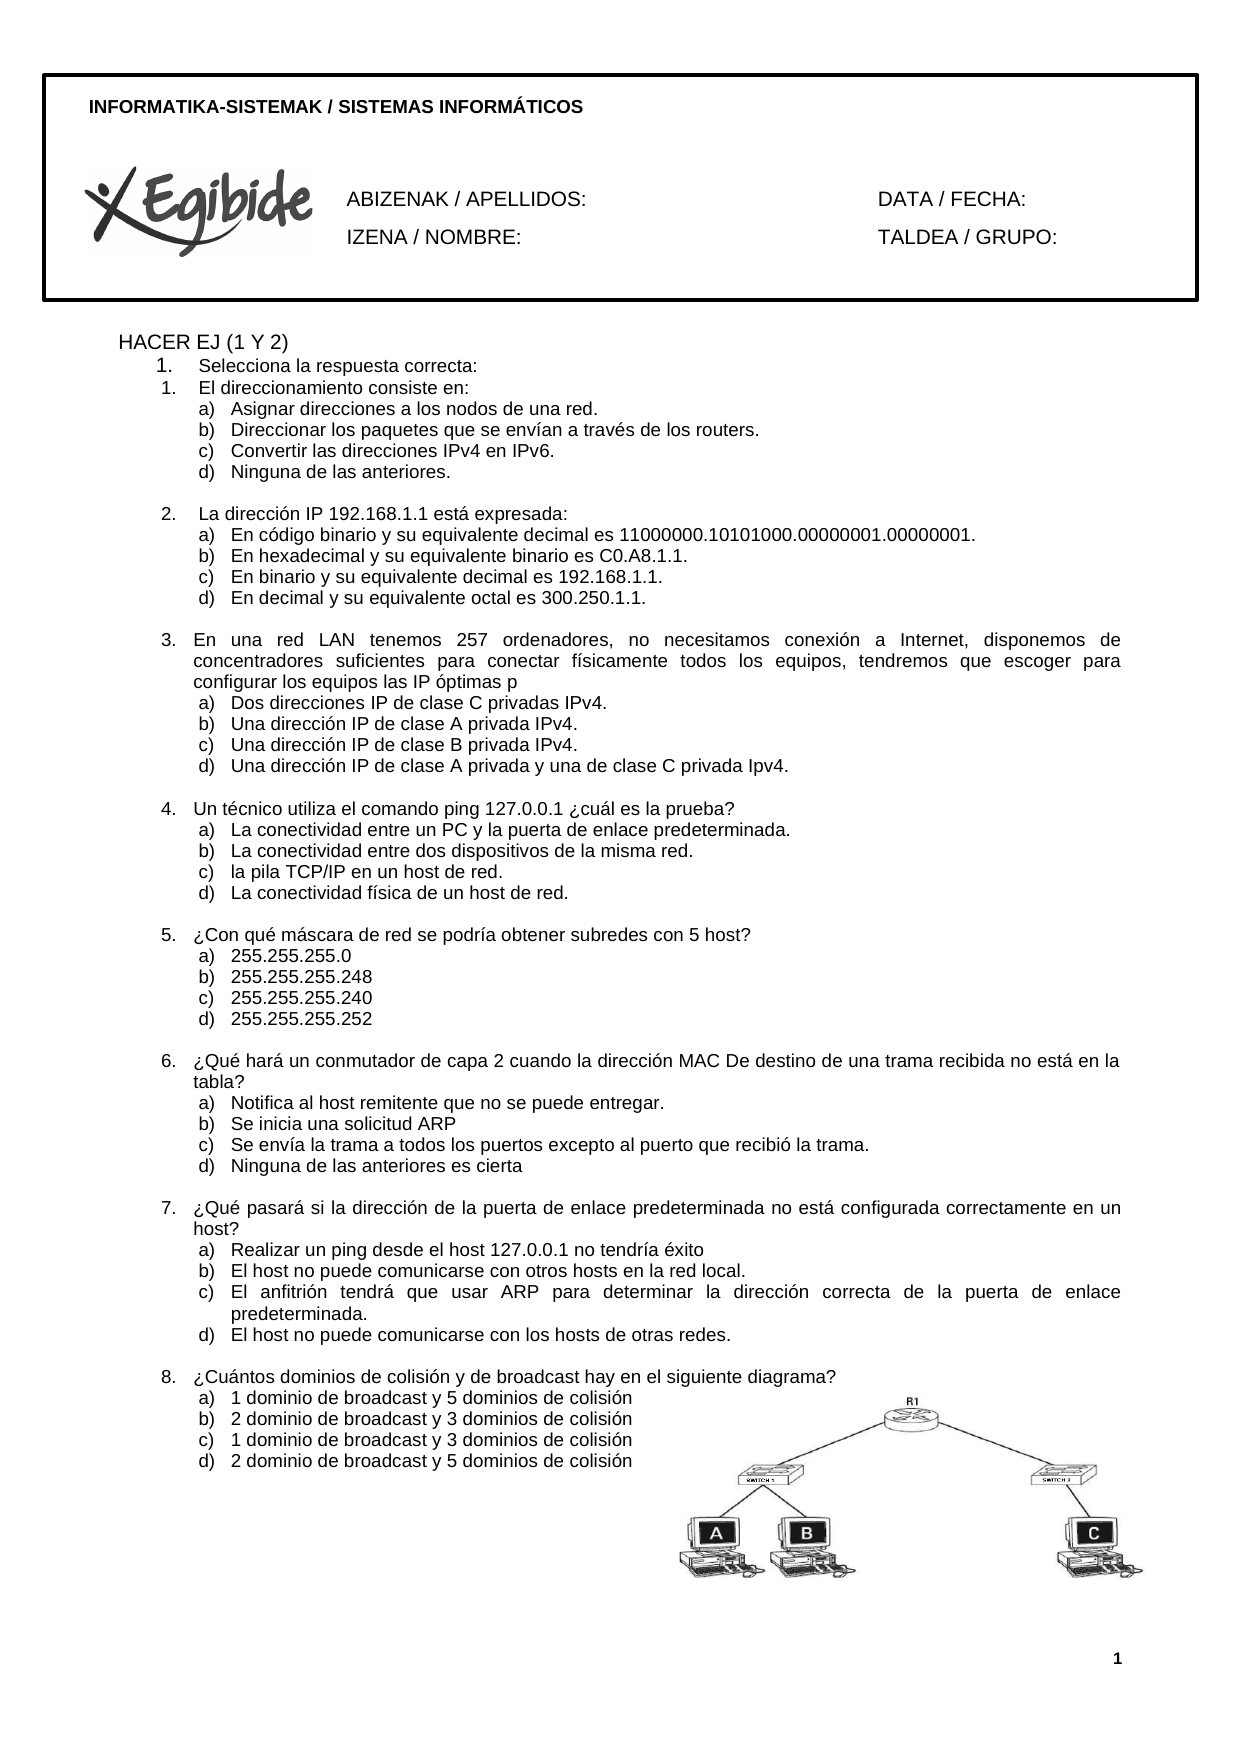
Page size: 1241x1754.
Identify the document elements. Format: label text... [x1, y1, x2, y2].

list Una dirección IP de clase A privada y una de clase C privada Ipv4. [193, 756, 1122, 777]
list Ninguna de las anteriores. [193, 461, 1122, 482]
list ¿Con qué máscara de red se podría obtener subredes con 5 host? [156, 924, 1122, 945]
text HACER EJ (1 Y 2) [118, 331, 1122, 354]
list En código binario y su equivalente decimal es 11000000.10101000.00000001.00000001. [193, 524, 1122, 546]
list En binario y su equivalente decimal es 192.168.1.1. [193, 567, 1122, 588]
list Asignar direcciones a los nodos de una red. [193, 398, 1122, 419]
list La conectividad entre un PC y la puerta de enlace predeterminada. [193, 819, 1122, 840]
list Convertir las direcciones IPv4 en IPv6. [193, 440, 1122, 461]
list Se inicia una solicitud ARP [193, 1114, 1122, 1135]
list 1 dominio de broadcast y 5 dominios de colisión [193, 1387, 1122, 1408]
list Se envía la trama a todos los puertos excepto al puerto que recibió la trama. [193, 1135, 1122, 1156]
list Dos direcciones IP de clase C privadas IPv4. [193, 693, 1122, 714]
list La dirección IP 192.168.1.1 está expresada: [156, 503, 1122, 524]
list 255.255.255.248 [193, 966, 1122, 987]
list 255.255.255.0 [193, 945, 1122, 966]
list El host no puede comunicarse con otros hosts en la red local. [193, 1261, 1122, 1282]
list Realizar un ping desde el host 127.0.0.1 no tendría éxito [193, 1240, 1122, 1261]
list 255.255.255.240 [193, 987, 1122, 1008]
list Una dirección IP de clase A privada IPv4. [193, 714, 1122, 735]
picture [656, 1391, 1149, 1586]
list 1 dominio de broadcast y 3 dominios de colisión [193, 1429, 656, 1450]
list Notifica al host remitente que no se puede entregar. [193, 1093, 1122, 1114]
list Un técnico utiliza el comando ping 127.0.0.1 ¿cuál es la prueba? [156, 798, 1122, 819]
list Direccionar los paquetes que se envían a través de los routers. [193, 419, 1122, 440]
list 255.255.255.252 [193, 1008, 1122, 1029]
list la pila TCP/IP en un host de red. [193, 861, 1122, 882]
list En decimal y su equivalente octal es 300.250.1.1. [193, 588, 1122, 609]
list 2 dominio de broadcast y 5 dominios de colisión [193, 1450, 656, 1471]
list ¿Qué pasará si la dirección de la puerta de enlace predeterminada no está configurada correctamente en un host? [156, 1198, 1122, 1240]
list ¿Cuántos dominios de colisión y de broadcast hay en el siguiente diagrama? [156, 1366, 1122, 1387]
list ¿Qué hará un conmutador de capa 2 cuando la dirección MAC De destino de una trama recibida no está en la tabla? [156, 1051, 1122, 1093]
list En hexadecimal y su equivalente binario es C0.A8.1.1. [193, 546, 1122, 567]
list El direccionamiento consiste en: [156, 377, 1122, 398]
list En una red LAN tenemos 257 ordenadores, no necesitamos conexión a Internet, disponemos de concentradores suficientes para conectar físicamente todos los equipos, tendremos que escoger para configurar los equipos las IP óptimas p [156, 630, 1122, 693]
list El host no puede comunicarse con los hosts de otras redes. [193, 1324, 1122, 1345]
list Ninguna de las anteriores es cierta [193, 1156, 1122, 1177]
list La conectividad física de un host de red. [193, 882, 1122, 903]
list 2 dominio de broadcast y 3 dominios de colisión [193, 1408, 656, 1429]
list El anfitrión tendrá que usar ARP para determinar la dirección correcta de la puerta de enlace predeterminada. [193, 1282, 1122, 1324]
list Una dirección IP de clase B privada IPv4. [193, 735, 1122, 756]
list Selecciona la respuesta correcta: [156, 354, 1122, 377]
list La conectividad entre dos dispositivos de la misma red. [193, 840, 1122, 861]
